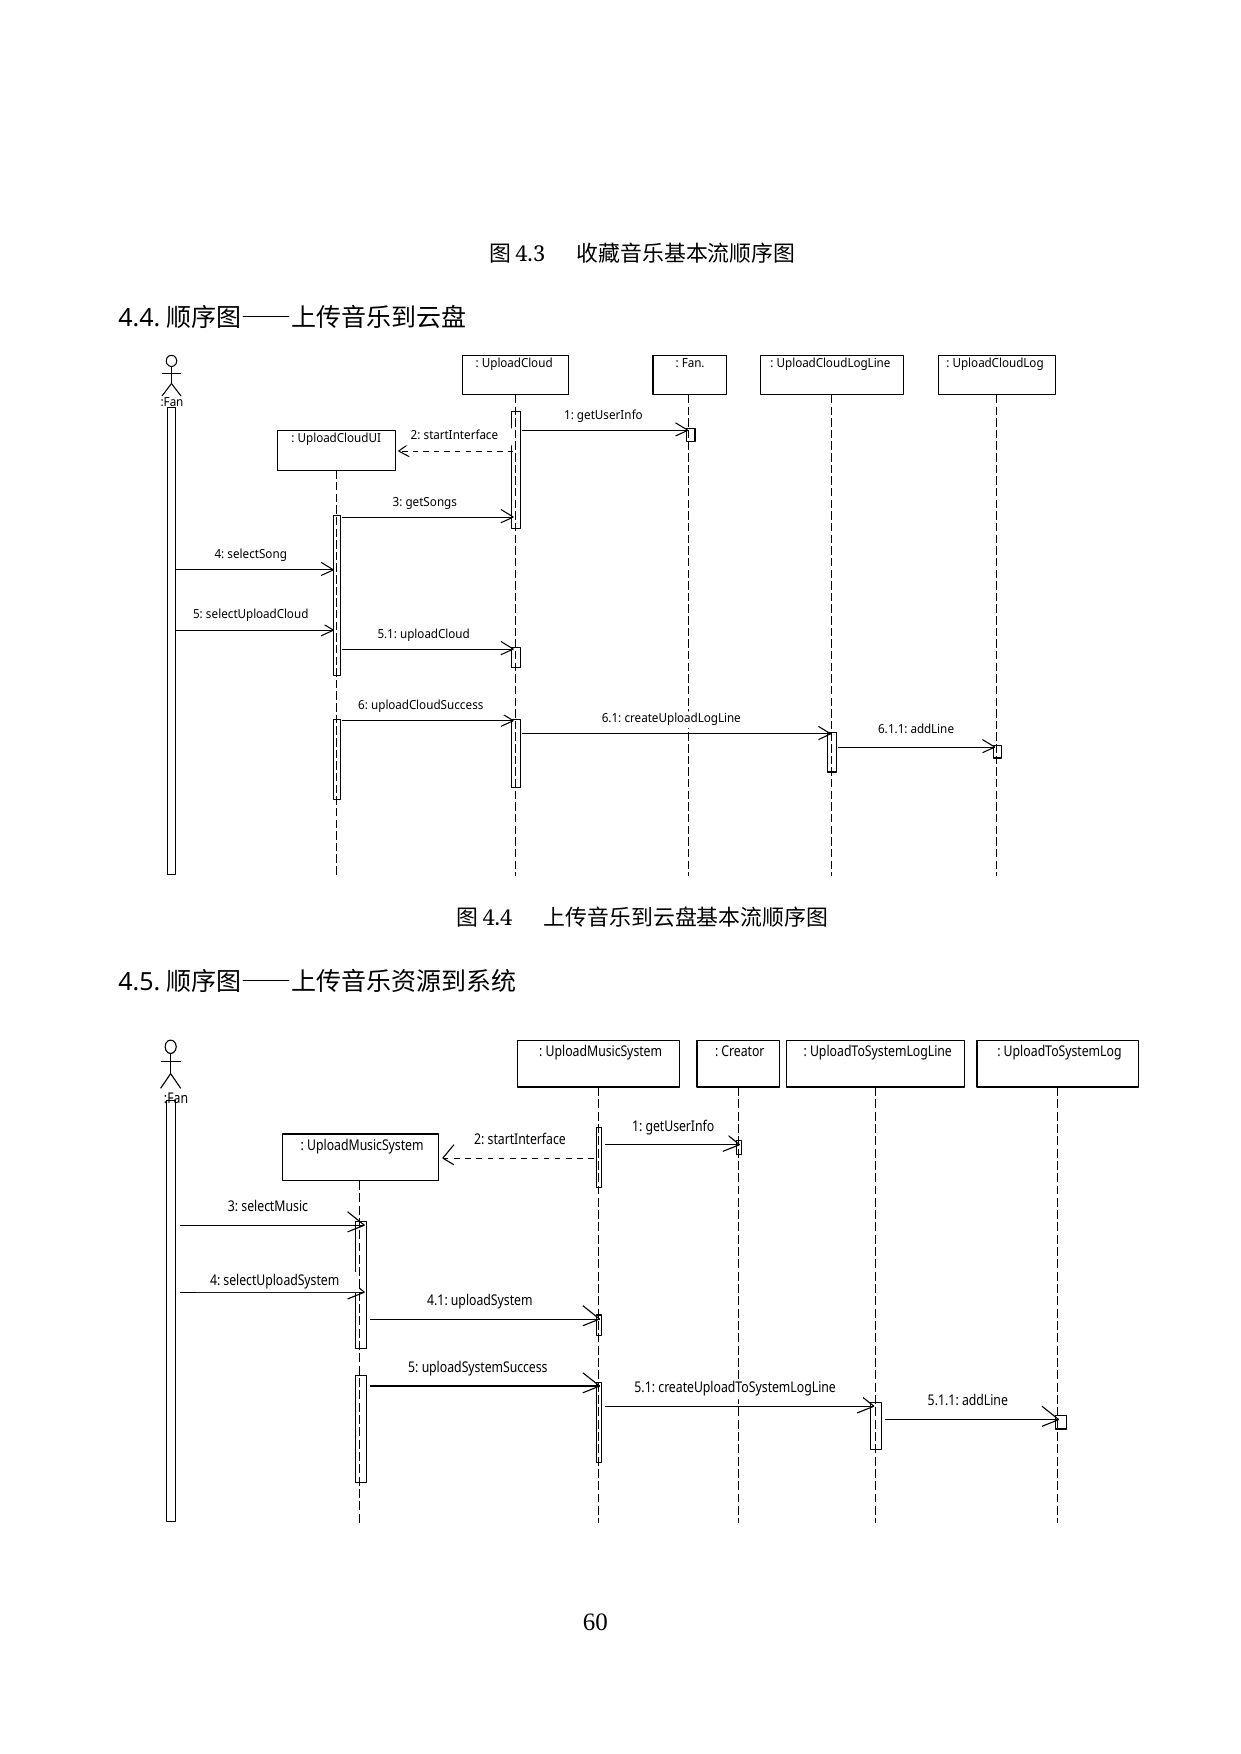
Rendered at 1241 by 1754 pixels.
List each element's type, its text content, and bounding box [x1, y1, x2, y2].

subtitle 顺序图——上传音乐资源到系统 [118, 961, 1122, 997]
text 图4.4 上传音乐到云盘基本流顺序图 [118, 347, 1122, 932]
text 图4.3 收藏音乐基本流顺序图 [118, 236, 1122, 268]
subtitle 顺序图——上传音乐到云盘 [118, 297, 1122, 333]
